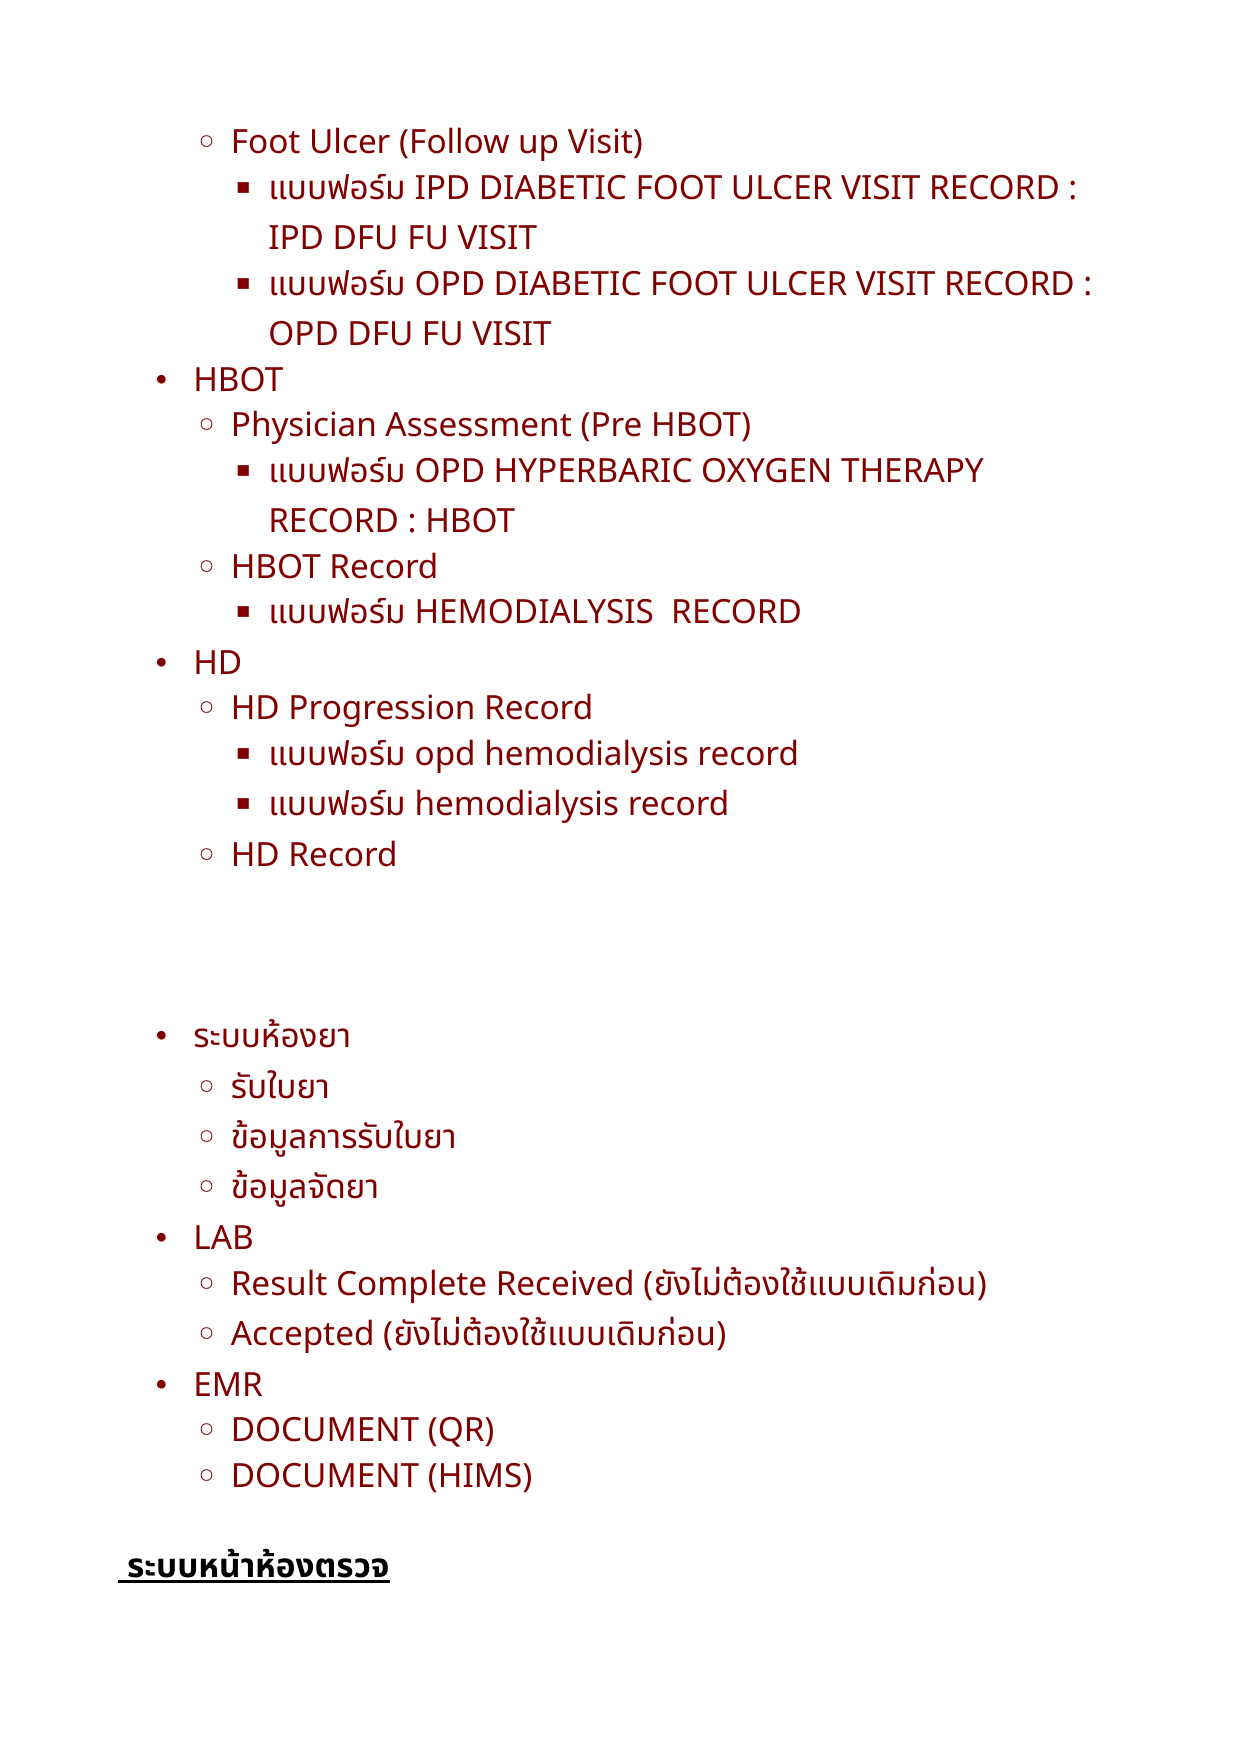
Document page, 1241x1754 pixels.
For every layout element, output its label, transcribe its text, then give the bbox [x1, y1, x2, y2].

list รับใบยา [193, 1063, 1122, 1113]
list HBOT Record [193, 542, 1122, 588]
list DOCUMENT (HIMS) [193, 1451, 1122, 1497]
list EMR [156, 1361, 1122, 1406]
list Result Complete Received (ยังไม่ต้องใช้แบบเดิมก่อน) [193, 1259, 1122, 1310]
list DOCUMENT (QR) [193, 1406, 1122, 1451]
list HD Progression Record [193, 684, 1122, 729]
list Accepted (ยังไม่ต้องใช้แบบเดิมก่อน) [193, 1310, 1122, 1361]
list HD [156, 638, 1122, 684]
list Foot Ulcer (Follow up Visit) [193, 118, 1122, 163]
list แบบฟอร์ม HEMODIALYSIS RECORD [231, 588, 1122, 638]
list ข้อมูลการรับใบยา [193, 1113, 1122, 1163]
list HBOT [156, 356, 1122, 401]
text ระบบหน้าห้องตรวจ [118, 1542, 1122, 1591]
list HD Record [193, 831, 1122, 876]
list LAB [156, 1214, 1122, 1259]
list ข้อมูลจัดยา [193, 1163, 1122, 1214]
list แบบฟอร์ม OPD DIABETIC FOOT ULCER VISIT RECORD : OPD DFU FU VISIT [231, 259, 1122, 356]
list ระบบห้องยา [156, 1012, 1122, 1063]
list Physician Assessment (Pre HBOT) [193, 401, 1122, 446]
list แบบฟอร์ม IPD DIABETIC FOOT ULCER VISIT RECORD : IPD DFU FU VISIT [231, 163, 1122, 259]
list แบบฟอร์ม hemodialysis record [231, 780, 1122, 831]
list แบบฟอร์ม OPD HYPERBARIC OXYGEN THERAPY RECORD : HBOT [231, 446, 1122, 542]
list แบบฟอร์ม opd hemodialysis record [231, 729, 1122, 780]
